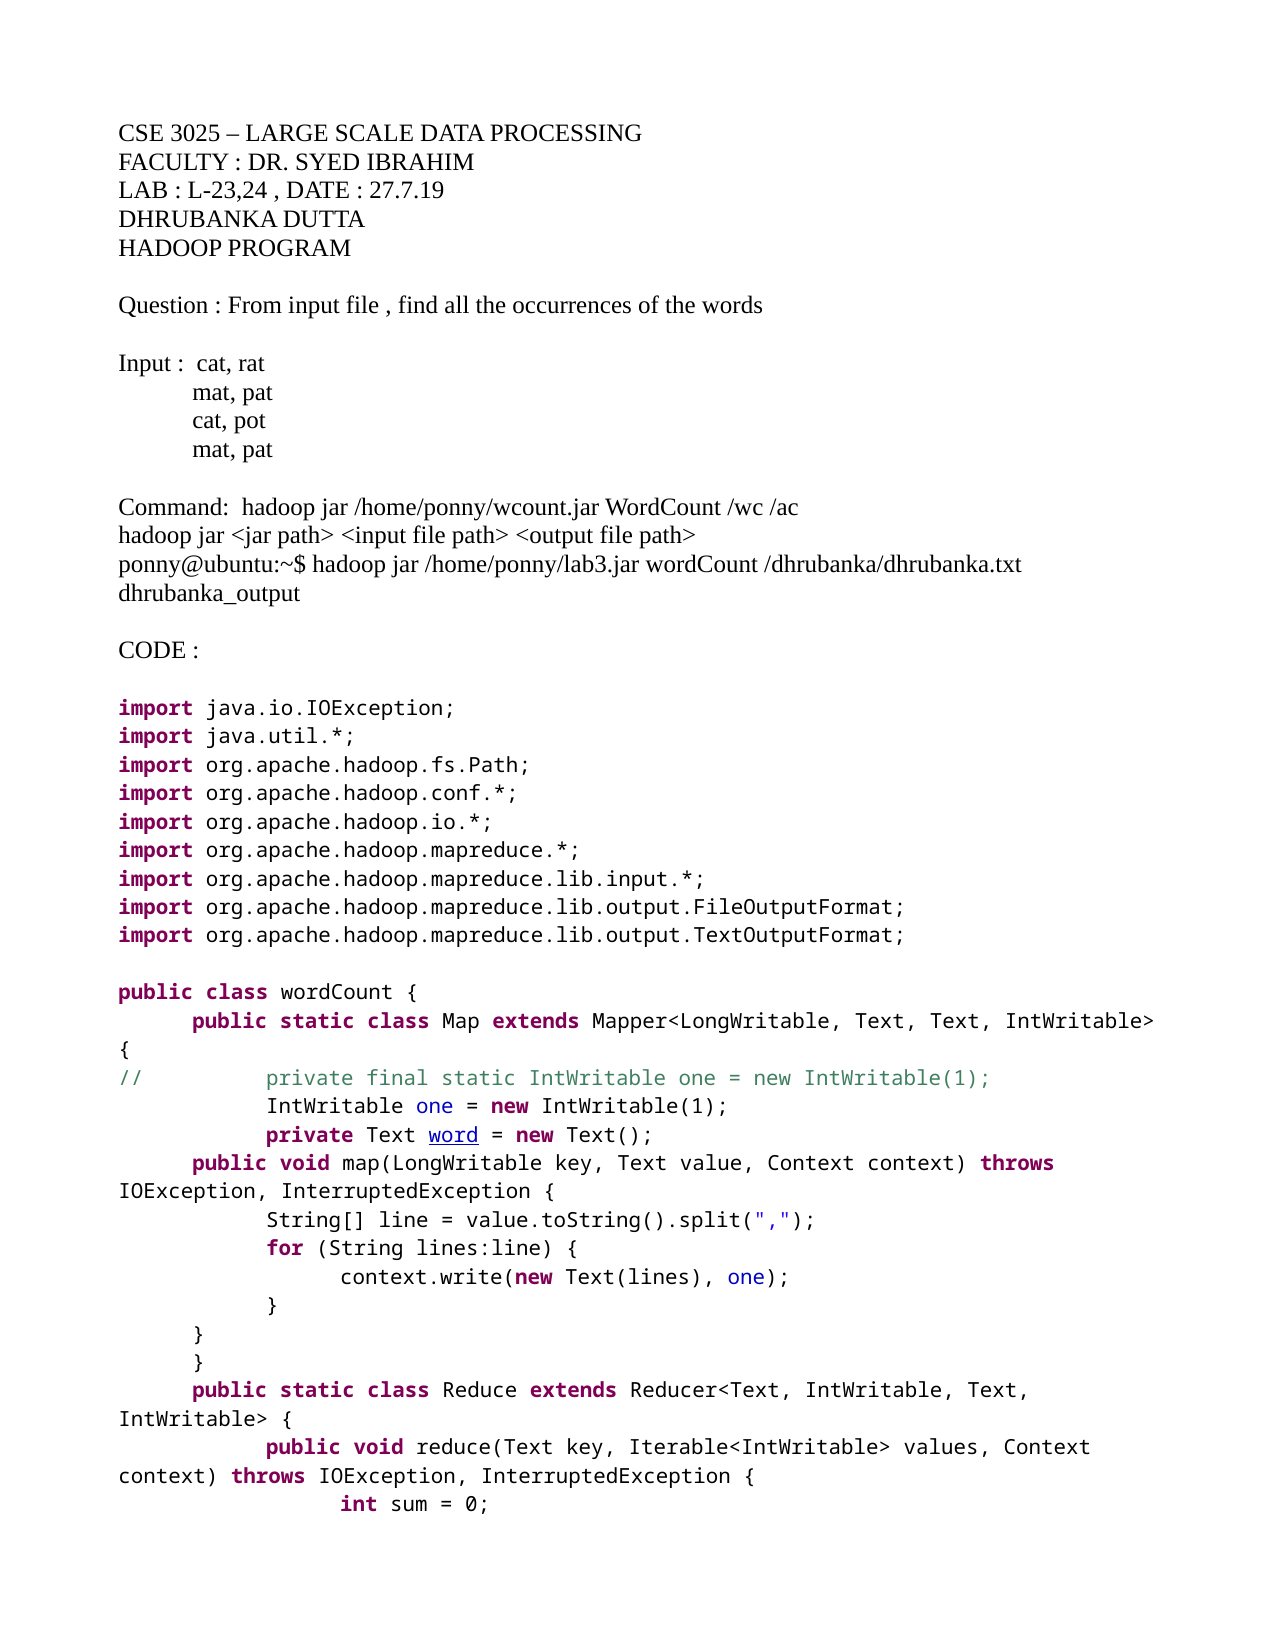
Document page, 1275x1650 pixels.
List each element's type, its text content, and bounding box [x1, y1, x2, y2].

text int sum = 0; [118, 1489, 1157, 1518]
text import java.util.*; [118, 722, 1157, 750]
text CODE : [118, 636, 1157, 664]
text IntWritable one = new IntWritable(1); [118, 1091, 1157, 1120]
text for (String lines:line) { [118, 1233, 1157, 1262]
text import org.apache.hadoop.mapreduce.lib.input.*; [118, 864, 1157, 892]
text public static class Reduce extends Reducer<Text, IntWritable, Text, IntWritable> { [118, 1376, 1157, 1432]
text } [118, 1290, 1157, 1319]
text import org.apache.hadoop.conf.*; [118, 778, 1157, 807]
text public void map(LongWritable key, Text value, Context context) throws IOException, InterruptedException { [118, 1148, 1157, 1205]
text import org.apache.hadoop.mapreduce.lib.output.TextOutputFormat; [118, 921, 1157, 949]
text hadoop jar <jar path> <input file path> <output file path> [118, 521, 1157, 549]
text } [118, 1319, 1157, 1347]
text public static class Map extends Mapper<LongWritable, Text, Text, IntWritable> { [118, 1006, 1157, 1063]
text public class wordCount { [118, 977, 1157, 1006]
text public void reduce(Text key, Iterable<IntWritable> values, Context context) throws IOException, InterruptedException { [118, 1432, 1157, 1489]
text String[] line = value.toString().split(","); [118, 1205, 1157, 1233]
text Question : From input file , find all the occurrences of the words [118, 291, 1157, 319]
text LAB : L-23,24 , DATE : 27.7.19 [118, 176, 1157, 204]
text Input : cat, rat [118, 348, 1157, 377]
text import org.apache.hadoop.io.*; [118, 807, 1157, 835]
text Command: hadoop jar /home/ponny/wcount.jar WordCount /wc /ac [118, 492, 1157, 521]
text private Text word = new Text(); [118, 1120, 1157, 1148]
text import org.apache.hadoop.mapreduce.*; [118, 835, 1157, 864]
text mat, pat [118, 434, 1157, 463]
text cat, pot [118, 406, 1157, 434]
text CSE 3025 – LARGE SCALE DATA PROCESSING [118, 118, 1157, 147]
text FACULTY : DR. SYED IBRAHIM [118, 147, 1157, 176]
text ponny@ubuntu:~$ hadoop jar /home/ponny/lab3.jar wordCount /dhrubanka/dhrubanka.txt dhrubanka_output [118, 549, 1157, 607]
text context.write(new Text(lines), one); [118, 1262, 1157, 1290]
text // private final static IntWritable one = new IntWritable(1); [118, 1063, 1157, 1091]
text } [118, 1347, 1157, 1376]
text import org.apache.hadoop.mapreduce.lib.output.FileOutputFormat; [118, 892, 1157, 921]
text import java.io.IOException; [118, 693, 1157, 722]
text import org.apache.hadoop.fs.Path; [118, 750, 1157, 778]
text DHRUBANKA DUTTA [118, 204, 1157, 233]
text HADOOP PROGRAM [118, 233, 1157, 262]
text mat, pat [118, 377, 1157, 406]
